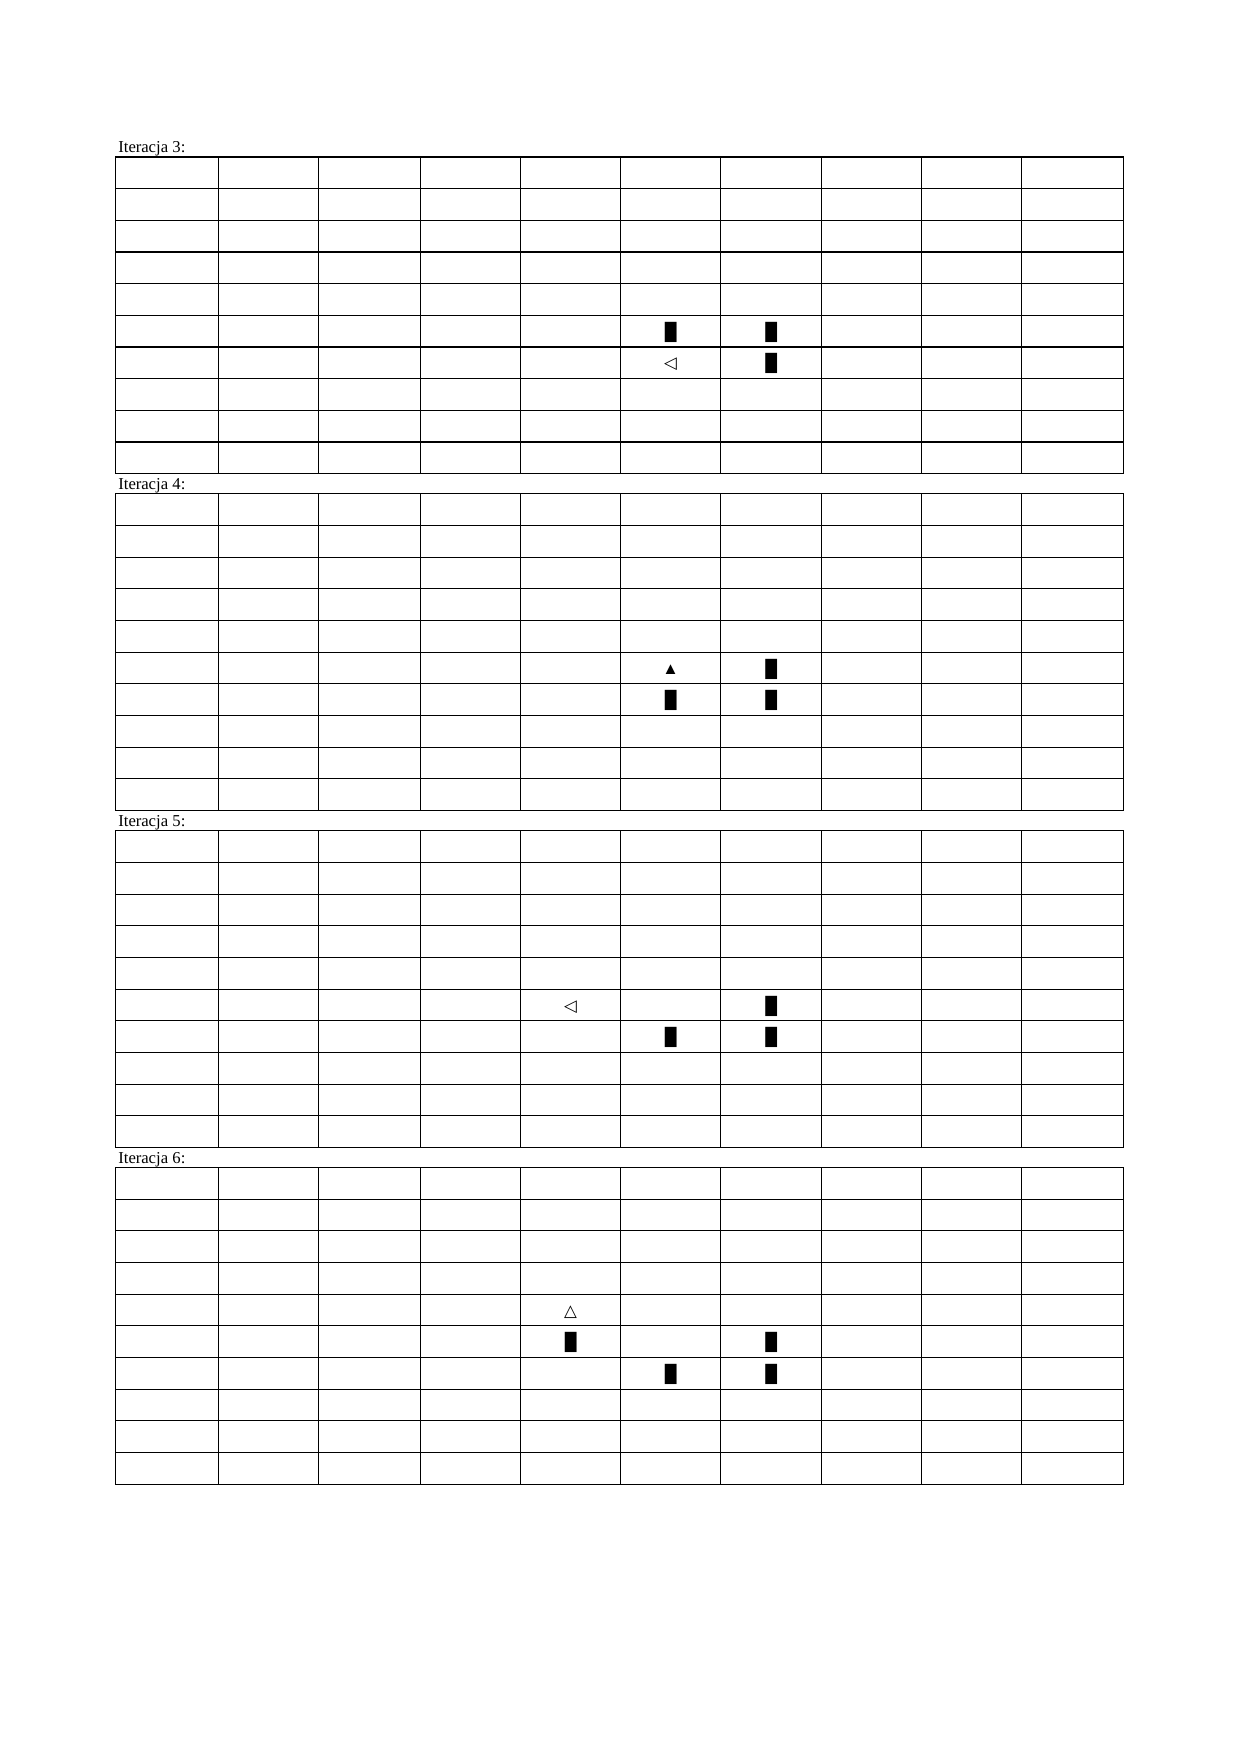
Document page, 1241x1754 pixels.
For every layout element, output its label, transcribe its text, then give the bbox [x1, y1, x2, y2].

table_cell [521, 1453, 620, 1484]
table_cell [621, 1390, 720, 1420]
table_header [521, 158, 620, 188]
table_cell [822, 1295, 921, 1325]
table_cell [319, 1231, 420, 1262]
table_cell [116, 1085, 218, 1115]
table_cell [421, 1053, 520, 1083]
table_cell [219, 1453, 318, 1484]
table_cell █ [621, 1021, 720, 1052]
table_cell [721, 379, 821, 410]
table_cell [319, 379, 420, 410]
table_header [721, 1168, 821, 1199]
table_header [319, 831, 420, 862]
table_cell [421, 716, 520, 747]
table_cell [319, 189, 420, 220]
table_cell [521, 895, 620, 925]
table_cell [219, 443, 318, 473]
table_cell [922, 589, 1021, 620]
table_cell [1022, 558, 1123, 588]
table_cell [822, 1358, 921, 1389]
table_header [621, 494, 720, 525]
table_cell [521, 863, 620, 893]
table_cell [116, 1358, 218, 1389]
table_cell [822, 189, 921, 220]
table_cell [1022, 443, 1123, 473]
table_cell [521, 316, 620, 346]
table_cell [922, 779, 1021, 810]
table_cell [922, 526, 1021, 557]
table_cell [219, 1200, 318, 1230]
table_cell [822, 443, 921, 473]
table_cell [421, 1326, 520, 1357]
table_cell [1022, 1021, 1123, 1052]
table_cell [721, 1390, 821, 1420]
table_header [621, 1168, 720, 1199]
table_cell [922, 958, 1021, 988]
table_cell [319, 895, 420, 925]
table_cell [822, 748, 921, 778]
table_cell [721, 1053, 821, 1083]
table_cell [922, 863, 1021, 893]
table_cell █ [521, 1326, 620, 1357]
table_cell [721, 1116, 821, 1147]
table_cell [1022, 379, 1123, 410]
table_cell [922, 653, 1021, 683]
table_cell █ [721, 348, 821, 378]
table_cell [922, 1390, 1021, 1420]
table_cell [421, 1021, 520, 1052]
table_cell [1022, 284, 1123, 315]
table_cell █ [621, 1358, 720, 1389]
table_cell [1022, 895, 1123, 925]
table_cell [922, 621, 1021, 652]
table_cell [219, 1021, 318, 1052]
table_cell △ [521, 1295, 620, 1325]
table_cell [116, 990, 218, 1020]
table_cell [1022, 411, 1123, 441]
table_cell [421, 621, 520, 652]
table_cell [621, 1231, 720, 1262]
table_cell [116, 253, 218, 283]
text Iteracja 3: [118, 137, 1122, 156]
table_cell [922, 1231, 1021, 1262]
table_cell [421, 443, 520, 473]
table_cell [521, 1358, 620, 1389]
table_cell [1022, 1421, 1123, 1452]
table_cell [521, 1021, 620, 1052]
table_cell [116, 1453, 218, 1484]
table_cell [521, 1390, 620, 1420]
table_cell [621, 748, 720, 778]
table_cell [922, 926, 1021, 957]
table_cell [219, 379, 318, 410]
table_cell [116, 1421, 218, 1452]
table_cell [521, 589, 620, 620]
table_cell [922, 990, 1021, 1020]
table_cell [219, 863, 318, 893]
table_cell █ [621, 684, 720, 715]
table_header [421, 831, 520, 862]
table_cell [116, 589, 218, 620]
table_cell [822, 1326, 921, 1357]
table_cell [822, 1053, 921, 1083]
table_cell [319, 253, 420, 283]
table_cell [521, 1263, 620, 1294]
table_cell [421, 1295, 520, 1325]
table_cell █ [721, 1326, 821, 1357]
table_cell [721, 189, 821, 220]
table_cell [116, 1200, 218, 1230]
table_cell [1022, 1326, 1123, 1357]
table_cell [822, 1021, 921, 1052]
table_cell [922, 1021, 1021, 1052]
table_cell [1022, 863, 1123, 893]
table_cell [521, 958, 620, 988]
table_cell [521, 284, 620, 315]
table_cell [116, 748, 218, 778]
table_cell [521, 684, 620, 715]
table_cell [922, 1326, 1021, 1357]
table_cell [319, 1053, 420, 1083]
table_cell [922, 284, 1021, 315]
table_cell [621, 716, 720, 747]
table_cell [521, 621, 620, 652]
table_cell [721, 284, 821, 315]
table_cell [116, 411, 218, 441]
table_cell [721, 779, 821, 810]
table_cell [421, 221, 520, 251]
table_cell [219, 221, 318, 251]
table_cell [521, 526, 620, 557]
table_cell [219, 990, 318, 1020]
table_cell [822, 779, 921, 810]
table_cell [319, 316, 420, 346]
table_header [219, 158, 318, 188]
table_cell ▲ [621, 653, 720, 683]
table_cell [822, 284, 921, 315]
table_cell [319, 716, 420, 747]
table_cell [822, 1085, 921, 1115]
table_cell [621, 1326, 720, 1357]
table_cell [319, 1358, 420, 1389]
table_cell [721, 1085, 821, 1115]
table_cell [319, 589, 420, 620]
table_cell [621, 253, 720, 283]
table_cell [219, 748, 318, 778]
table_cell [521, 748, 620, 778]
table_cell [1022, 1053, 1123, 1083]
table_cell [721, 1231, 821, 1262]
table_cell [421, 1453, 520, 1484]
table_cell [922, 1295, 1021, 1325]
table_cell [116, 621, 218, 652]
table_header [116, 494, 218, 525]
table_cell [421, 1200, 520, 1230]
table_cell [521, 1200, 620, 1230]
table_cell [319, 1326, 420, 1357]
table_cell [116, 526, 218, 557]
table_cell [1022, 348, 1123, 378]
table_cell [421, 1421, 520, 1452]
table_cell [621, 1085, 720, 1115]
table_cell [721, 526, 821, 557]
table_cell [421, 1358, 520, 1389]
table_cell [219, 1421, 318, 1452]
table_cell [721, 253, 821, 283]
table_cell [421, 1263, 520, 1294]
table_cell [922, 748, 1021, 778]
table_cell [116, 284, 218, 315]
table_cell [922, 1358, 1021, 1389]
table_cell [421, 379, 520, 410]
table_cell [521, 189, 620, 220]
table_cell [219, 348, 318, 378]
table_cell [721, 958, 821, 988]
table_cell [219, 253, 318, 283]
table_cell [219, 1231, 318, 1262]
table_cell [421, 1085, 520, 1115]
table_cell [721, 748, 821, 778]
table_cell [1022, 589, 1123, 620]
table_cell [219, 779, 318, 810]
table_cell [1022, 1263, 1123, 1294]
table_cell [421, 189, 520, 220]
table_cell [621, 863, 720, 893]
table_cell [116, 1116, 218, 1147]
table_cell [219, 589, 318, 620]
table_cell [421, 348, 520, 378]
table_cell [116, 348, 218, 378]
table_cell [822, 411, 921, 441]
table_cell [922, 1116, 1021, 1147]
table_cell [621, 895, 720, 925]
table_cell [319, 284, 420, 315]
table_header [922, 158, 1021, 188]
table_cell [621, 443, 720, 473]
table_cell [421, 1116, 520, 1147]
table_cell [116, 1326, 218, 1357]
table_header [1022, 831, 1123, 862]
table_header [319, 1168, 420, 1199]
table_cell [922, 221, 1021, 251]
table_cell [922, 1053, 1021, 1083]
table_header [219, 494, 318, 525]
table_cell [822, 990, 921, 1020]
table_cell [1022, 748, 1123, 778]
table_cell [219, 684, 318, 715]
table_cell [116, 558, 218, 588]
table_header [1022, 158, 1123, 188]
table_header [822, 831, 921, 862]
table_cell [116, 443, 218, 473]
table_cell [421, 863, 520, 893]
table_cell [822, 1231, 921, 1262]
table_cell [721, 1453, 821, 1484]
table_cell [521, 221, 620, 251]
table_cell [822, 526, 921, 557]
table_cell [116, 1021, 218, 1052]
table_cell [116, 1295, 218, 1325]
table_cell [319, 526, 420, 557]
table_cell [922, 316, 1021, 346]
table_cell [116, 958, 218, 988]
table_cell [116, 1053, 218, 1083]
table_cell [219, 411, 318, 441]
table_cell [721, 411, 821, 441]
table_cell [1022, 1390, 1123, 1420]
table_cell [621, 284, 720, 315]
table_cell [922, 1263, 1021, 1294]
table_cell [521, 653, 620, 683]
table_cell [822, 895, 921, 925]
table_cell [319, 684, 420, 715]
table_cell [822, 653, 921, 683]
table_cell [219, 895, 318, 925]
table_cell [219, 189, 318, 220]
table_header [822, 158, 921, 188]
table_cell [319, 348, 420, 378]
table_cell [116, 379, 218, 410]
table_cell [822, 1200, 921, 1230]
table_cell [822, 379, 921, 410]
table_cell [1022, 621, 1123, 652]
table_cell [922, 1453, 1021, 1484]
table_cell [822, 221, 921, 251]
table_cell [1022, 926, 1123, 957]
table_cell [219, 284, 318, 315]
table_cell [319, 926, 420, 957]
table_header [219, 831, 318, 862]
table_cell [319, 621, 420, 652]
table_cell [922, 684, 1021, 715]
table_cell [822, 1263, 921, 1294]
table_cell [421, 526, 520, 557]
table_cell █ [721, 990, 821, 1020]
table_cell [116, 716, 218, 747]
table_cell [521, 779, 620, 810]
table_cell [219, 926, 318, 957]
table_cell [319, 1085, 420, 1115]
table_header [822, 494, 921, 525]
table_cell [822, 926, 921, 957]
table_cell [421, 684, 520, 715]
table_cell [922, 443, 1021, 473]
table_cell [621, 621, 720, 652]
table_cell █ [721, 653, 821, 683]
table_cell [822, 684, 921, 715]
table_cell [721, 1295, 821, 1325]
table_cell [721, 926, 821, 957]
table_cell [822, 1453, 921, 1484]
table_cell [822, 1390, 921, 1420]
table_cell [319, 958, 420, 988]
table_cell [421, 779, 520, 810]
table_cell [319, 779, 420, 810]
table_cell [219, 653, 318, 683]
table_cell [421, 926, 520, 957]
table_cell [922, 1421, 1021, 1452]
table_cell [621, 558, 720, 588]
table_cell [319, 411, 420, 441]
table_cell [319, 221, 420, 251]
table_cell [1022, 684, 1123, 715]
table_cell [621, 379, 720, 410]
table_cell ◁ [621, 348, 720, 378]
table_header [319, 494, 420, 525]
table_cell [822, 863, 921, 893]
table_cell [219, 1263, 318, 1294]
table_cell [219, 558, 318, 588]
table_header [922, 494, 1021, 525]
table_cell █ [721, 316, 821, 346]
table_cell [621, 1116, 720, 1147]
table_cell [319, 990, 420, 1020]
table_cell [822, 589, 921, 620]
table_cell [421, 589, 520, 620]
table_cell [922, 379, 1021, 410]
table_cell [922, 411, 1021, 441]
table_cell [1022, 221, 1123, 251]
table_cell [421, 316, 520, 346]
table_cell [319, 1263, 420, 1294]
table_header [421, 494, 520, 525]
table_cell [721, 221, 821, 251]
table_cell [319, 1200, 420, 1230]
table_cell █ [721, 1358, 821, 1389]
table_cell [721, 621, 821, 652]
table_cell [116, 779, 218, 810]
table_cell [922, 558, 1021, 588]
table_cell ◁ [521, 990, 620, 1020]
table_cell [721, 558, 821, 588]
table_cell [922, 1085, 1021, 1115]
table_cell [116, 221, 218, 251]
table_cell [721, 443, 821, 473]
table_cell [621, 1200, 720, 1230]
table_cell [219, 1390, 318, 1420]
table_cell [521, 1116, 620, 1147]
table_cell [521, 1421, 620, 1452]
table_cell [1022, 253, 1123, 283]
table_cell [621, 990, 720, 1020]
table_cell [621, 1053, 720, 1083]
text Iteracja 6: [118, 1148, 1122, 1167]
table_cell [721, 1421, 821, 1452]
table_cell [621, 926, 720, 957]
table_cell [621, 1453, 720, 1484]
table_cell [822, 716, 921, 747]
table_cell [319, 1390, 420, 1420]
text Iteracja 5: [118, 811, 1122, 830]
table_cell [822, 1421, 921, 1452]
table_header [421, 158, 520, 188]
table_header [922, 831, 1021, 862]
table_header [621, 831, 720, 862]
table_cell [822, 958, 921, 988]
table_cell [1022, 1453, 1123, 1484]
table_cell [822, 621, 921, 652]
table_cell [421, 990, 520, 1020]
table_cell [319, 1453, 420, 1484]
table_cell [521, 1053, 620, 1083]
table_cell [1022, 1116, 1123, 1147]
table_cell [219, 1358, 318, 1389]
table_cell [116, 1263, 218, 1294]
table_header [421, 1168, 520, 1199]
table_header [521, 1168, 620, 1199]
table_cell [219, 1116, 318, 1147]
table_cell [521, 411, 620, 441]
table_cell [621, 189, 720, 220]
table_cell [621, 958, 720, 988]
table_header [521, 831, 620, 862]
table_cell [621, 589, 720, 620]
table_cell [1022, 1200, 1123, 1230]
table_cell [421, 284, 520, 315]
table_cell [721, 895, 821, 925]
table_cell [219, 716, 318, 747]
table_cell [1022, 189, 1123, 220]
table_cell [319, 863, 420, 893]
table_header [319, 158, 420, 188]
table_header [721, 494, 821, 525]
table_cell [319, 1116, 420, 1147]
table_cell [219, 958, 318, 988]
table_cell [922, 189, 1021, 220]
table_header [721, 158, 821, 188]
table_cell [521, 1085, 620, 1115]
table_cell [319, 748, 420, 778]
table_cell [116, 1390, 218, 1420]
table_cell [1022, 1231, 1123, 1262]
table_header [116, 831, 218, 862]
table_cell █ [721, 684, 821, 715]
table_cell [621, 1295, 720, 1325]
table_cell [421, 558, 520, 588]
table_cell [116, 653, 218, 683]
table_cell [521, 1231, 620, 1262]
table_header [521, 494, 620, 525]
table_cell [922, 895, 1021, 925]
table_cell [922, 348, 1021, 378]
table_cell [219, 316, 318, 346]
table_cell [116, 926, 218, 957]
table_cell [319, 1021, 420, 1052]
table_cell [521, 443, 620, 473]
table_header [116, 158, 218, 188]
table_cell [219, 526, 318, 557]
table_cell [219, 1326, 318, 1357]
table_header [721, 831, 821, 862]
table_cell [116, 895, 218, 925]
table_cell [822, 1116, 921, 1147]
table_cell [822, 253, 921, 283]
table_cell [1022, 779, 1123, 810]
table_cell [822, 558, 921, 588]
table_cell [116, 684, 218, 715]
table_cell [116, 863, 218, 893]
table_cell [521, 253, 620, 283]
table_cell [721, 1200, 821, 1230]
table_header [922, 1168, 1021, 1199]
table_cell [1022, 653, 1123, 683]
table_cell [116, 189, 218, 220]
table_cell [319, 1421, 420, 1452]
table_cell [219, 1053, 318, 1083]
table_cell [822, 316, 921, 346]
table_cell [621, 1421, 720, 1452]
table_cell [822, 348, 921, 378]
table_cell [1022, 316, 1123, 346]
table_header [1022, 494, 1123, 525]
table_cell [721, 589, 821, 620]
table_cell [521, 348, 620, 378]
table_cell [1022, 990, 1123, 1020]
table_cell [621, 526, 720, 557]
table_cell [219, 1085, 318, 1115]
text Iteracja 4: [118, 474, 1122, 493]
table_cell [922, 1200, 1021, 1230]
table_cell [319, 1295, 420, 1325]
table_cell [521, 379, 620, 410]
table_cell [521, 926, 620, 957]
table_cell [116, 1231, 218, 1262]
table_header [219, 1168, 318, 1199]
table_cell [1022, 1358, 1123, 1389]
table_cell [421, 653, 520, 683]
table_cell [922, 716, 1021, 747]
table_cell [621, 779, 720, 810]
table_cell [521, 716, 620, 747]
table_cell [1022, 1295, 1123, 1325]
table_cell [521, 558, 620, 588]
table_cell [721, 1263, 821, 1294]
table_cell [319, 653, 420, 683]
table_header [621, 158, 720, 188]
table_cell [319, 558, 420, 588]
table_cell [1022, 1085, 1123, 1115]
table_cell [421, 748, 520, 778]
table_cell [421, 411, 520, 441]
table_cell █ [621, 316, 720, 346]
table_cell [621, 221, 720, 251]
table_header [1022, 1168, 1123, 1199]
table_cell [721, 716, 821, 747]
table_cell [319, 443, 420, 473]
table_cell [1022, 958, 1123, 988]
table_header [822, 1168, 921, 1199]
table_cell [421, 1231, 520, 1262]
table_cell [1022, 716, 1123, 747]
table_cell [219, 1295, 318, 1325]
table_cell [421, 958, 520, 988]
table_cell [421, 1390, 520, 1420]
table_cell [621, 411, 720, 441]
table_cell █ [721, 1021, 821, 1052]
table_header [116, 1168, 218, 1199]
table_cell [421, 895, 520, 925]
table_cell [116, 316, 218, 346]
table_cell [721, 863, 821, 893]
table_cell [621, 1263, 720, 1294]
table_cell [922, 253, 1021, 283]
table_cell [421, 253, 520, 283]
table_cell [219, 621, 318, 652]
table_cell [1022, 526, 1123, 557]
